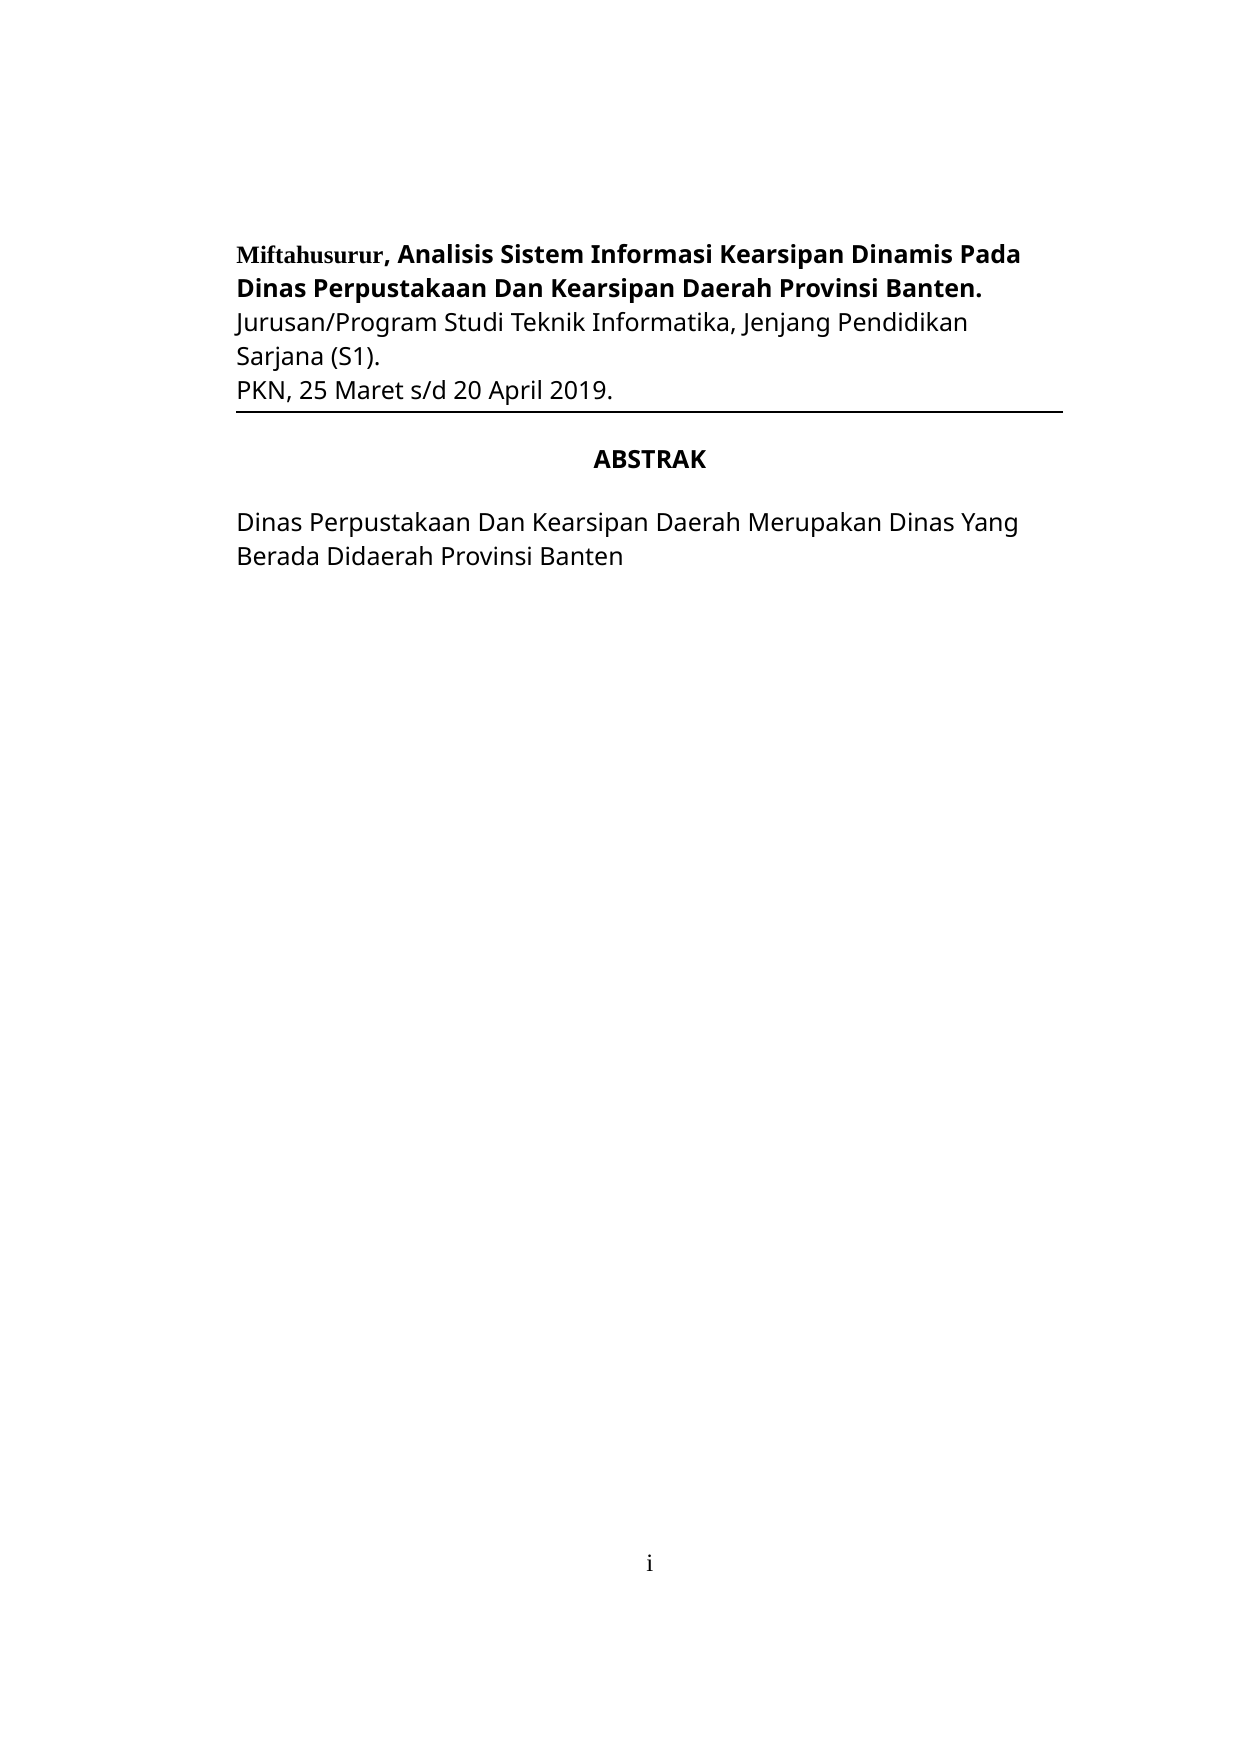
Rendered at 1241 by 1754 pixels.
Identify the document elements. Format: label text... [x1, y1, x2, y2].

text Dinas Perpustakaan Dan Kearsipan Daerah Merupakan Dinas Yang Berada Didaerah Provinsi Banten [236, 505, 1063, 573]
text PKN, 25 Maret s/d 20 April 2019. [236, 372, 1063, 411]
text Jurusan/Program Studi Teknik Informatika, Jenjang Pendidikan Sarjana (S1). [236, 304, 1063, 372]
text ABSTRAK [236, 442, 1063, 476]
text Miftahusurur, Analisis Sistem Informasi Kearsipan Dinamis Pada Dinas Perpustakaan Dan Kearsipan Daerah Provinsi Banten. [236, 236, 1063, 304]
